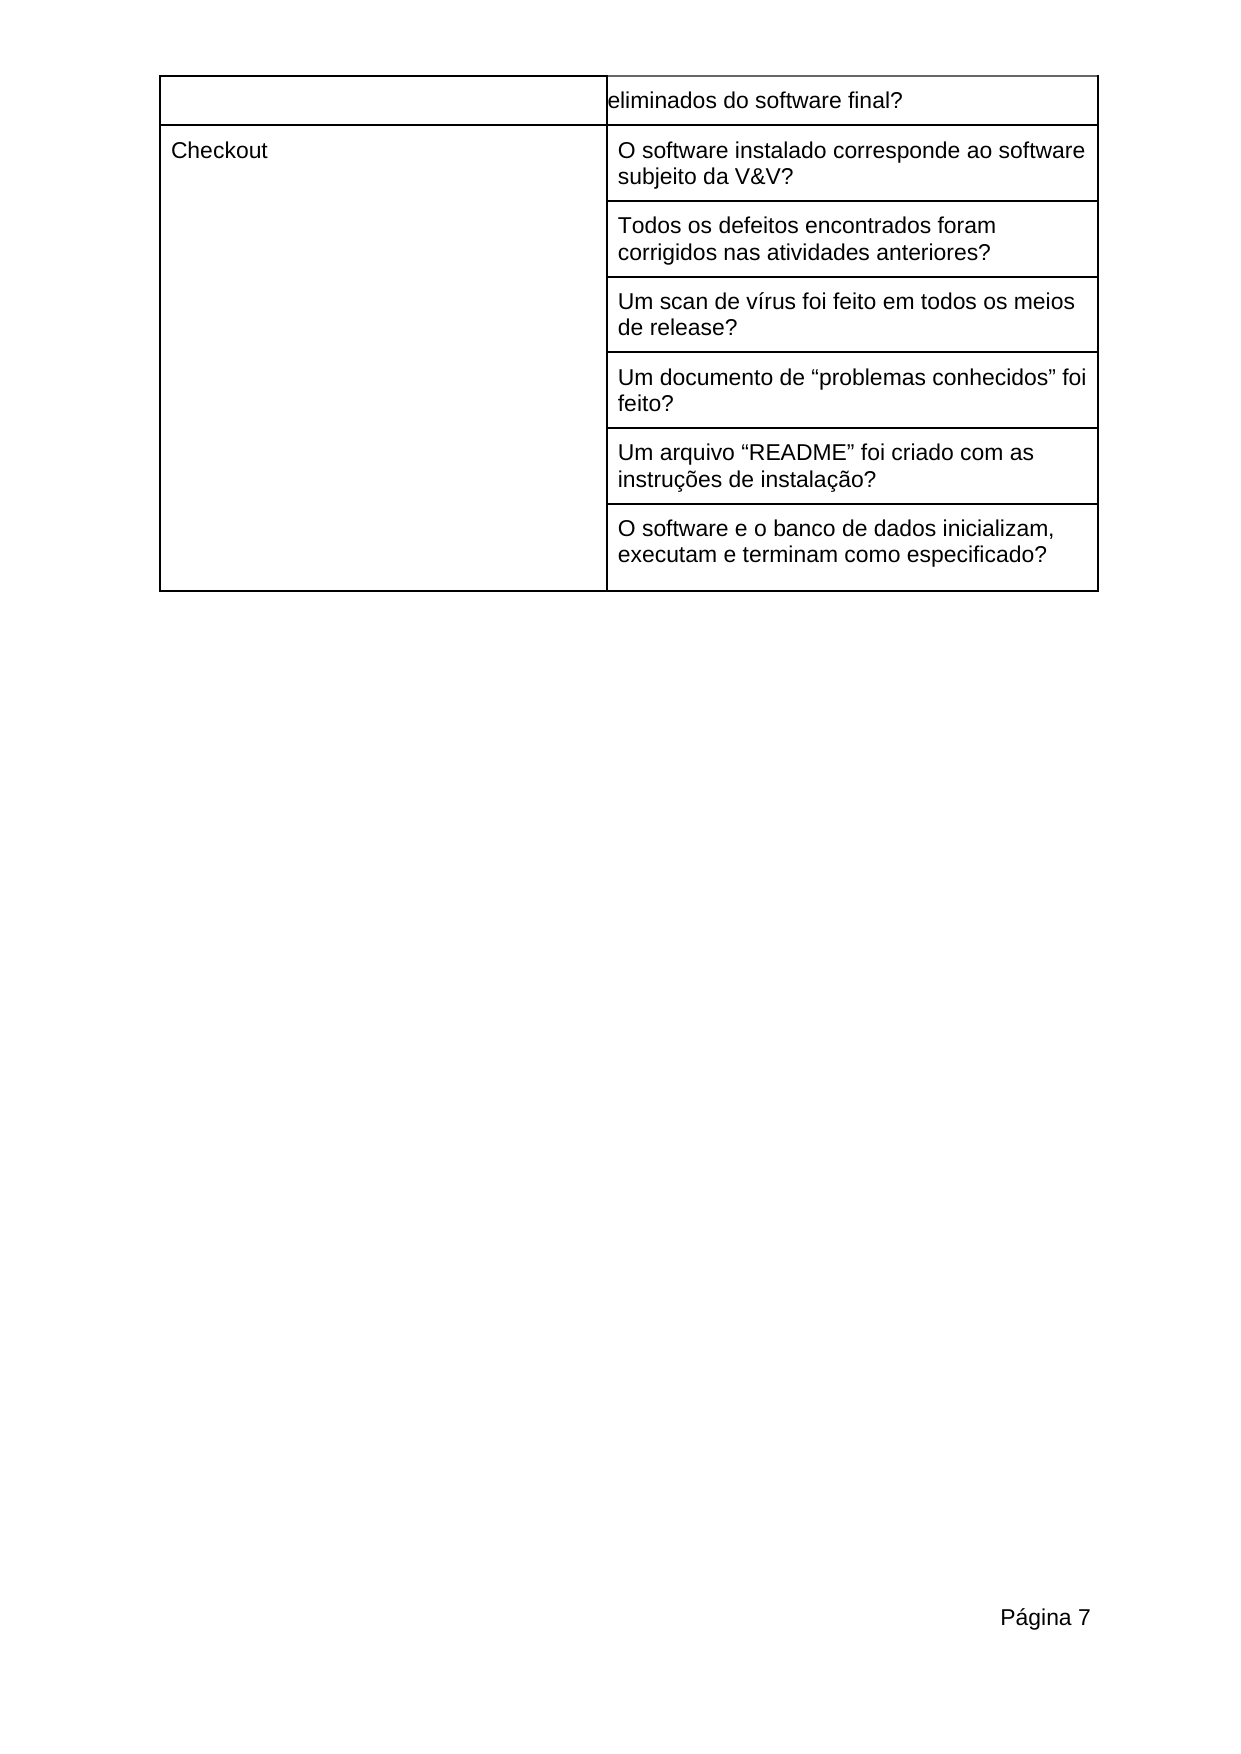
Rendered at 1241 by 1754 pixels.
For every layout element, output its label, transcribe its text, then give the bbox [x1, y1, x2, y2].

table_cell Um scan de vírus foi feito em todos os meios de release? [608, 278, 1097, 351]
table_cell eliminados do software final? [608, 77, 1097, 124]
table_cell O software e o banco de dados inicializam, executam e terminam como especificado? [608, 505, 1097, 590]
table_cell Um documento de “problemas conhecidos” foi feito? [608, 353, 1097, 427]
table_cell O software instalado corresponde ao software subjeito da V&V? [608, 126, 1097, 200]
table_cell Checkout [161, 126, 606, 590]
table_cell Um arquivo “README” foi criado com as instruções de instalação? [608, 429, 1097, 502]
table_cell Todos os defeitos encontrados foram corrigidos nas atividades anteriores? [608, 202, 1097, 276]
table_cell [161, 77, 606, 124]
